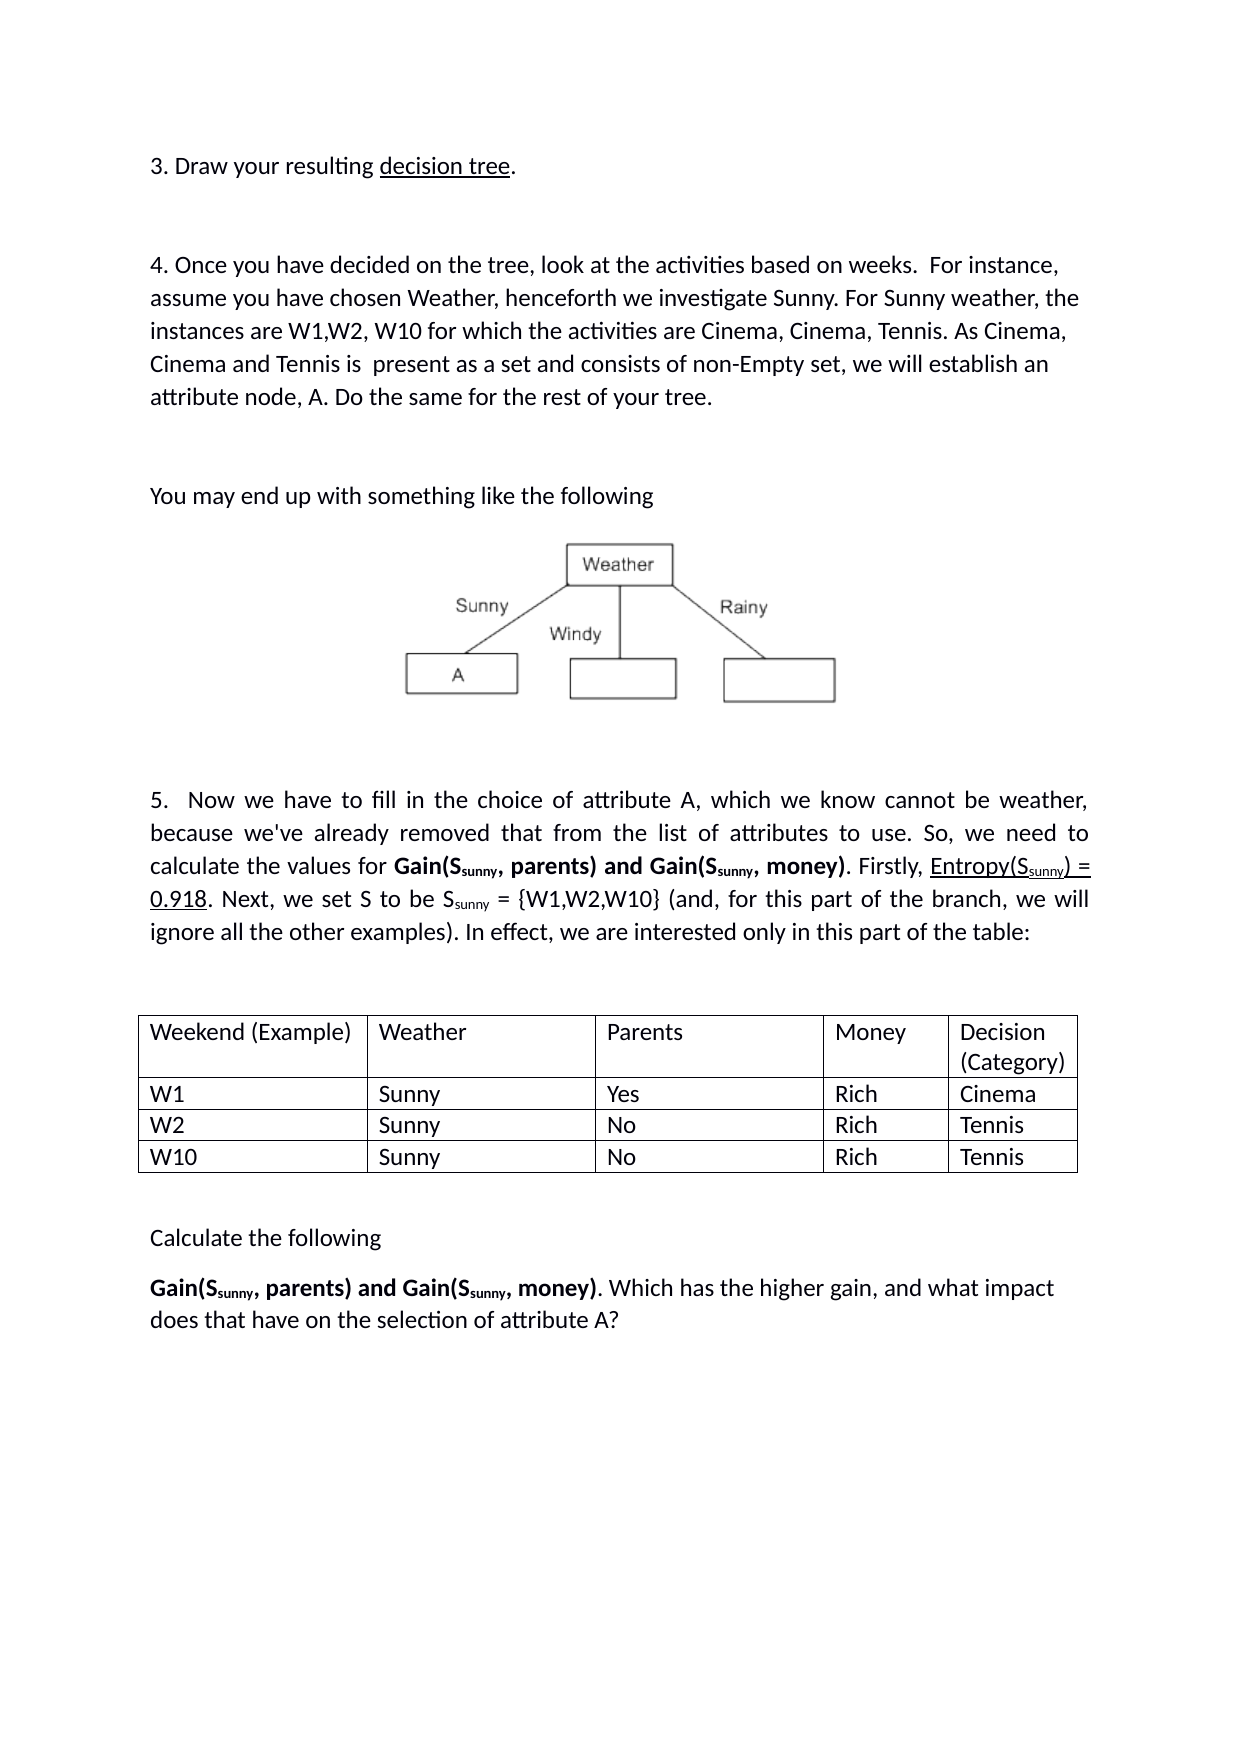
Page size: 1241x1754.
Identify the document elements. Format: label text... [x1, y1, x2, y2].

text Calculate the following [150, 1222, 1090, 1253]
table_cell W2 [139, 1110, 367, 1140]
table_header Decision (Category) [949, 1016, 1077, 1077]
text 3. Draw your resulting decision tree. [150, 150, 1090, 181]
table_cell W1 [139, 1078, 367, 1108]
table_cell Rich [824, 1078, 948, 1108]
table_cell W10 [139, 1141, 367, 1172]
table_cell No [596, 1141, 823, 1172]
text You may end up with something like the following [150, 480, 1090, 511]
table_header Weekend (Example) [139, 1016, 367, 1077]
table_cell Yes [596, 1078, 823, 1108]
table_cell Tennis [949, 1110, 1077, 1140]
table_cell Sunny [368, 1141, 595, 1172]
table_cell Cinema [949, 1078, 1077, 1108]
text 4. Once you have decided on the tree, look at the activities based on weeks. For instance, assume you have chosen Weather, henceforth we investigate Sunny. For Sunny weather, the instances are W1,W2, W10 for which the activities are Cinema, Cinema, Tennis. As Cinema, Cinema and Tennis is present as a set and consists of non-Empty set, we will establish an attribute node, A. Do the same for the rest of your tree. [150, 249, 1090, 411]
table_header Money [824, 1016, 948, 1077]
table_header Parents [596, 1016, 823, 1077]
text 5. Now we have to fill in the choice of attribute A, which we know cannot be weather, because we've already removed that from the list of attributes to use. So, we need to calculate the values for Gain(Ssunny, parents) and Gain(Ssunny, money). Firstly, Entropy(Ssunny) = 0.918. Next, we set S to be Ssunny = {W1,W2,W10} (and, for this part of the branch, we will ignore all the other examples). In effect, we are interested only in this part of the table: [150, 784, 1090, 946]
table_cell Rich [824, 1141, 948, 1172]
table_cell No [596, 1110, 823, 1140]
table_cell Tennis [949, 1141, 1077, 1172]
text Gain(Ssunny, parents) and Gain(Ssunny, money). Which has the higher gain, and what impact does that have on the selection of attribute A? [150, 1272, 1090, 1335]
picture [392, 529, 849, 716]
table_cell Sunny [368, 1078, 595, 1108]
table_cell Sunny [368, 1110, 595, 1140]
table_header Weather [368, 1016, 595, 1077]
table_cell Rich [824, 1110, 948, 1140]
